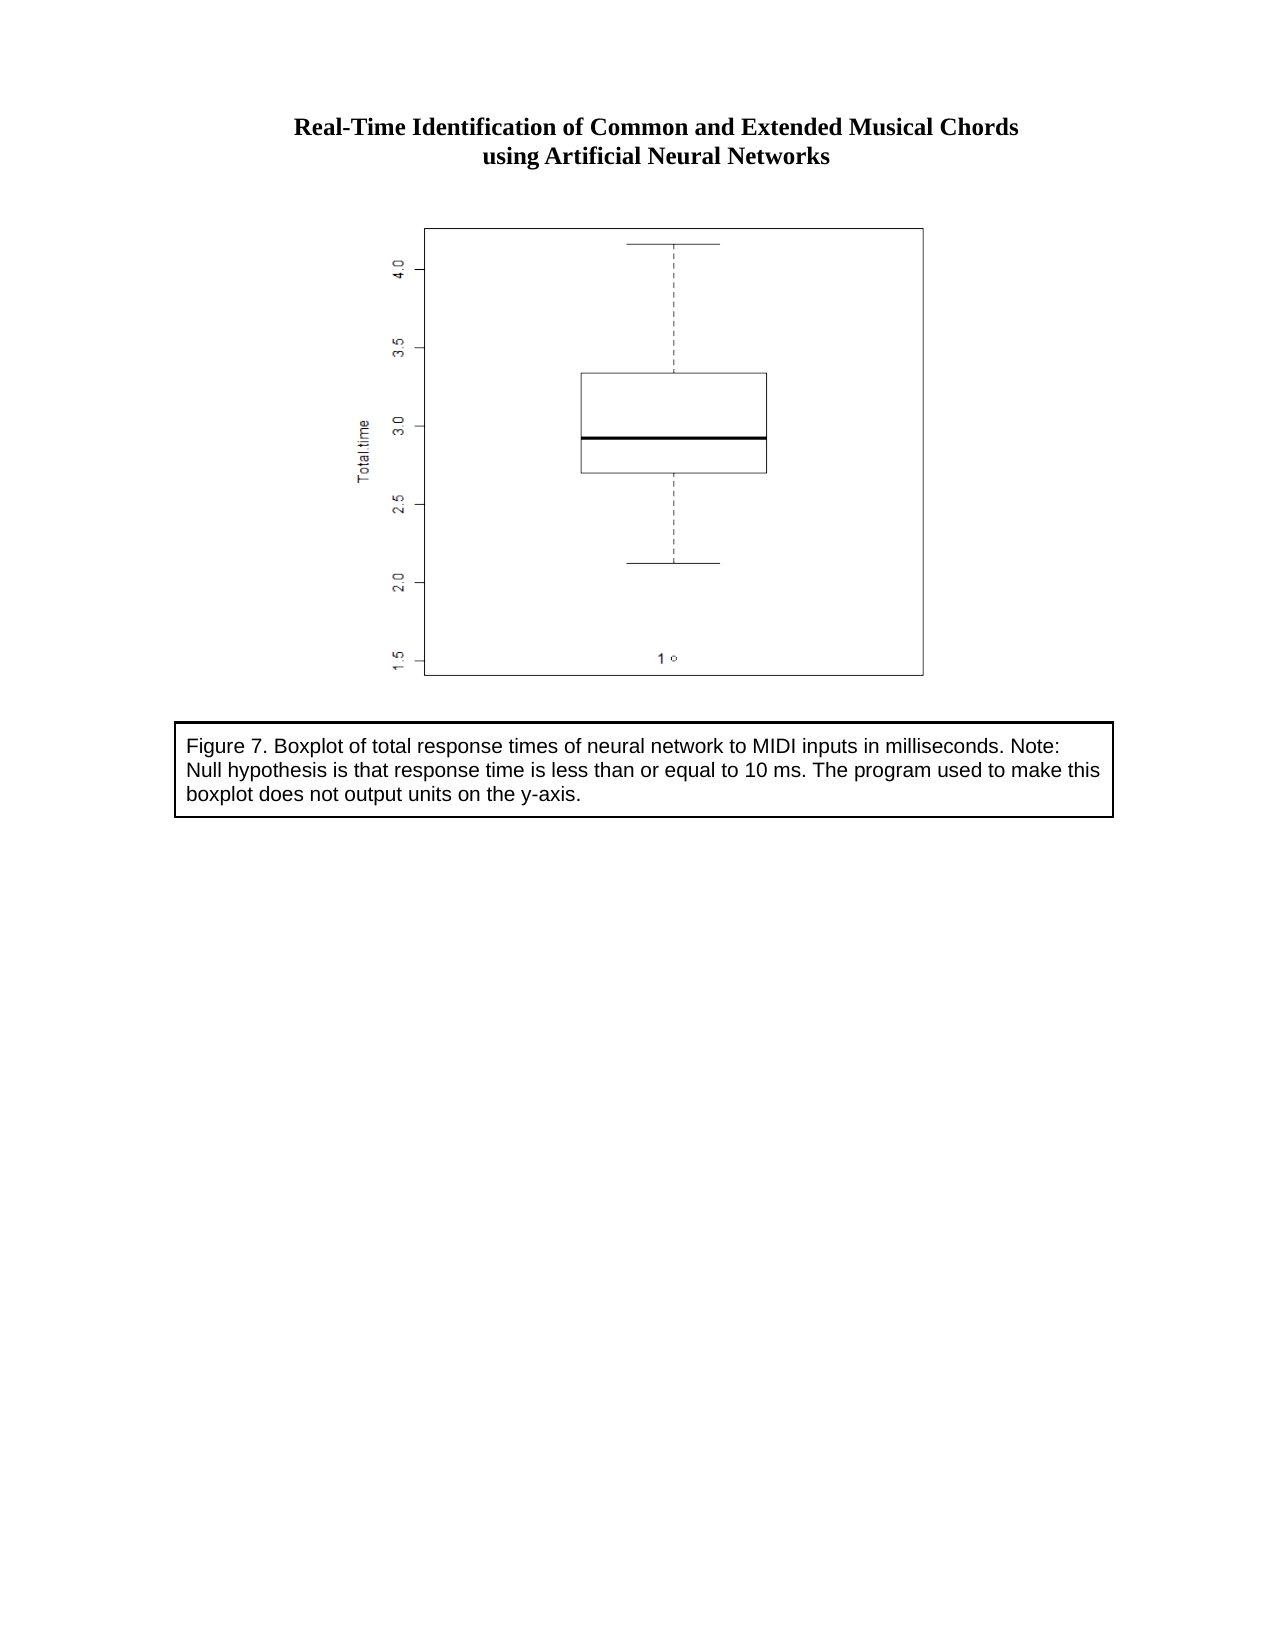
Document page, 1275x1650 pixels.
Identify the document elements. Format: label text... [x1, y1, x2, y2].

picture [353, 225, 960, 697]
table_header Figure 7. Boxplot of total response times of neural network to MIDI inputs in milliseconds. Note: Null hypothesis is that response time is less than or equal to 10 ms. The program used to make this boxplot does not output units on the y-axis. [176, 724, 1112, 816]
